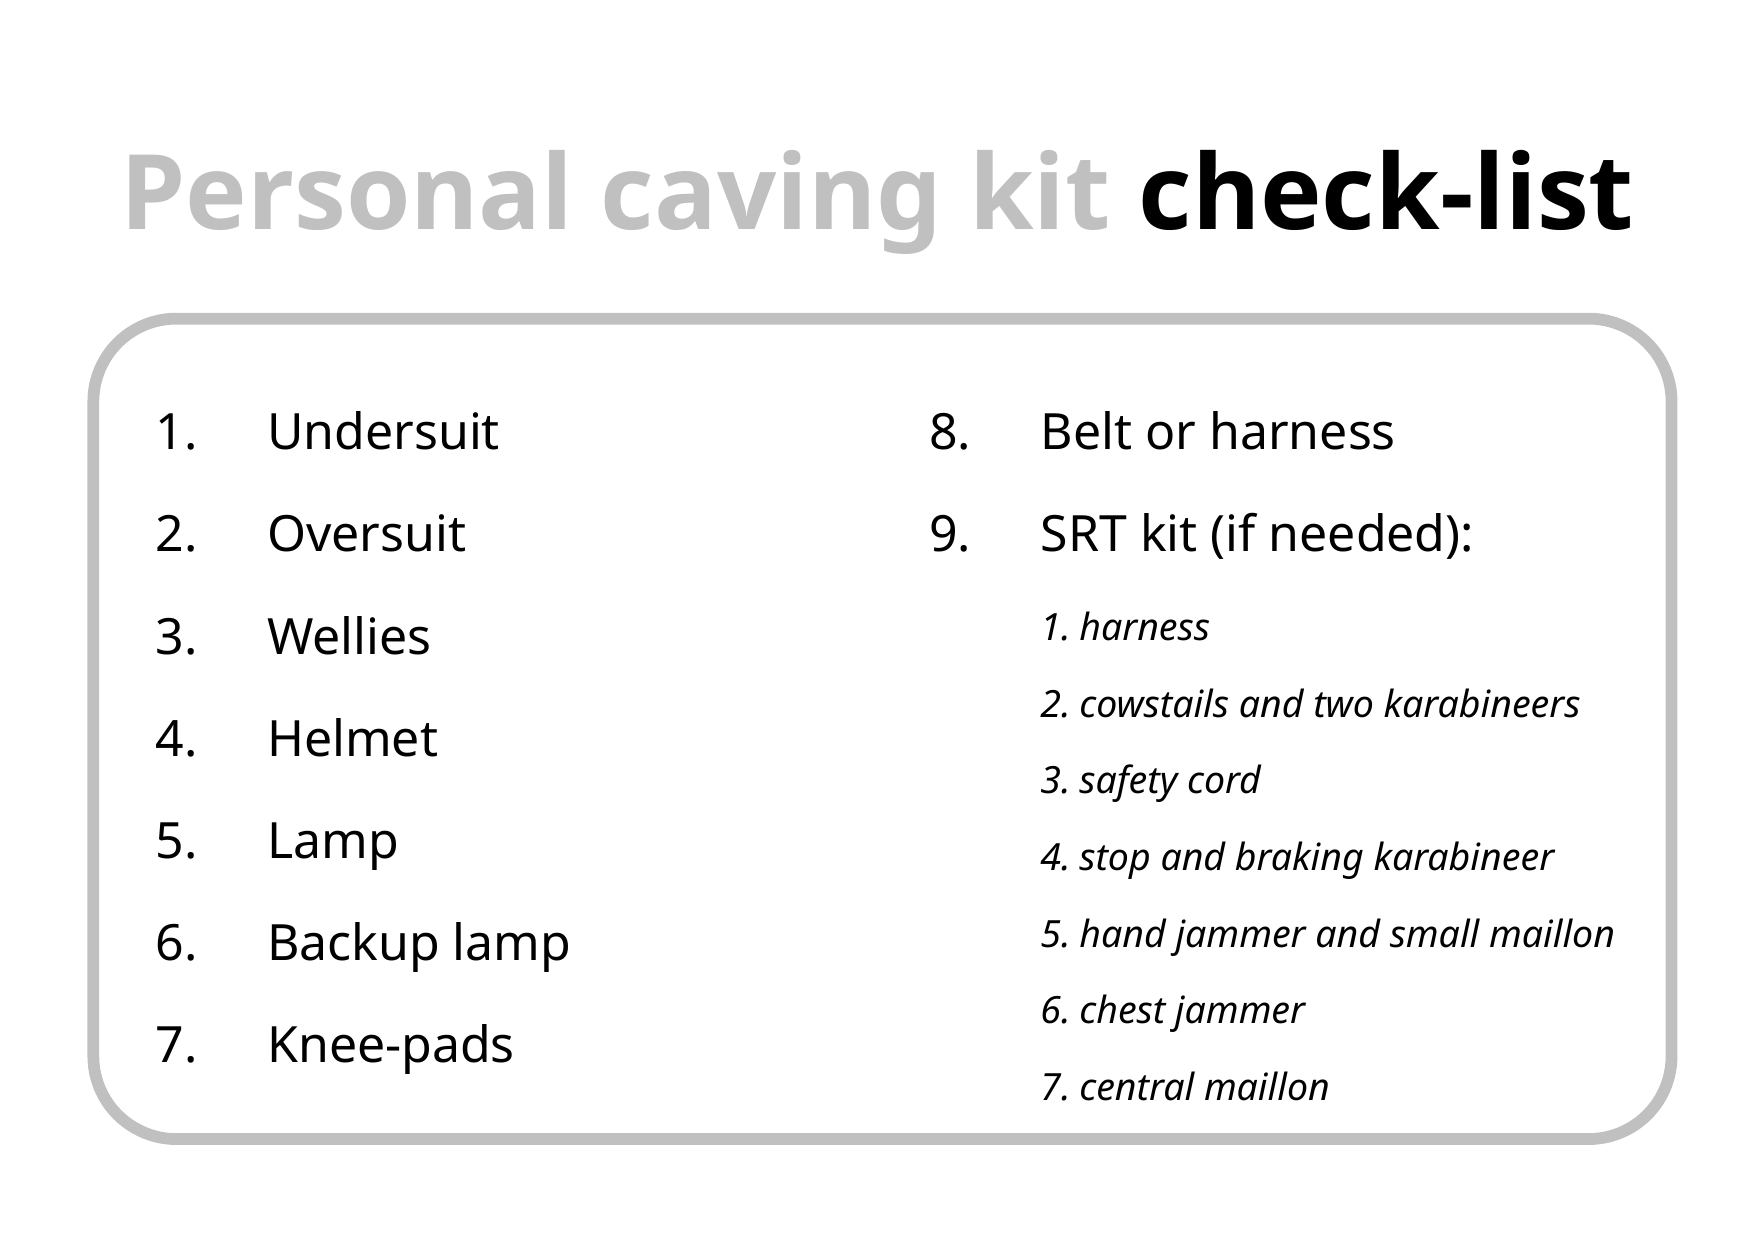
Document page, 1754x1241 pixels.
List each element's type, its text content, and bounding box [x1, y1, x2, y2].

list Wellies [156, 601, 862, 669]
list Belt or harness [929, 396, 1636, 464]
list Backup lamp [156, 907, 862, 975]
list harness [1040, 601, 1636, 652]
list cowstails and two karabineers [1040, 677, 1636, 728]
list stop and braking karabineer [1040, 830, 1636, 881]
list hand jammer and small maillon [1040, 907, 1636, 958]
list chest jammer [1040, 983, 1636, 1034]
list Undersuit [156, 396, 862, 464]
list Knee-pads [156, 1009, 862, 1077]
list safety cord [1040, 754, 1636, 805]
list Oversuit [156, 498, 862, 567]
list central maillon [1040, 1060, 1636, 1111]
text Personal caving kit check-list [118, 118, 1636, 260]
list Helmet [156, 703, 862, 771]
list SRT kit (if needed): [929, 498, 1636, 567]
list Lamp [156, 805, 862, 873]
